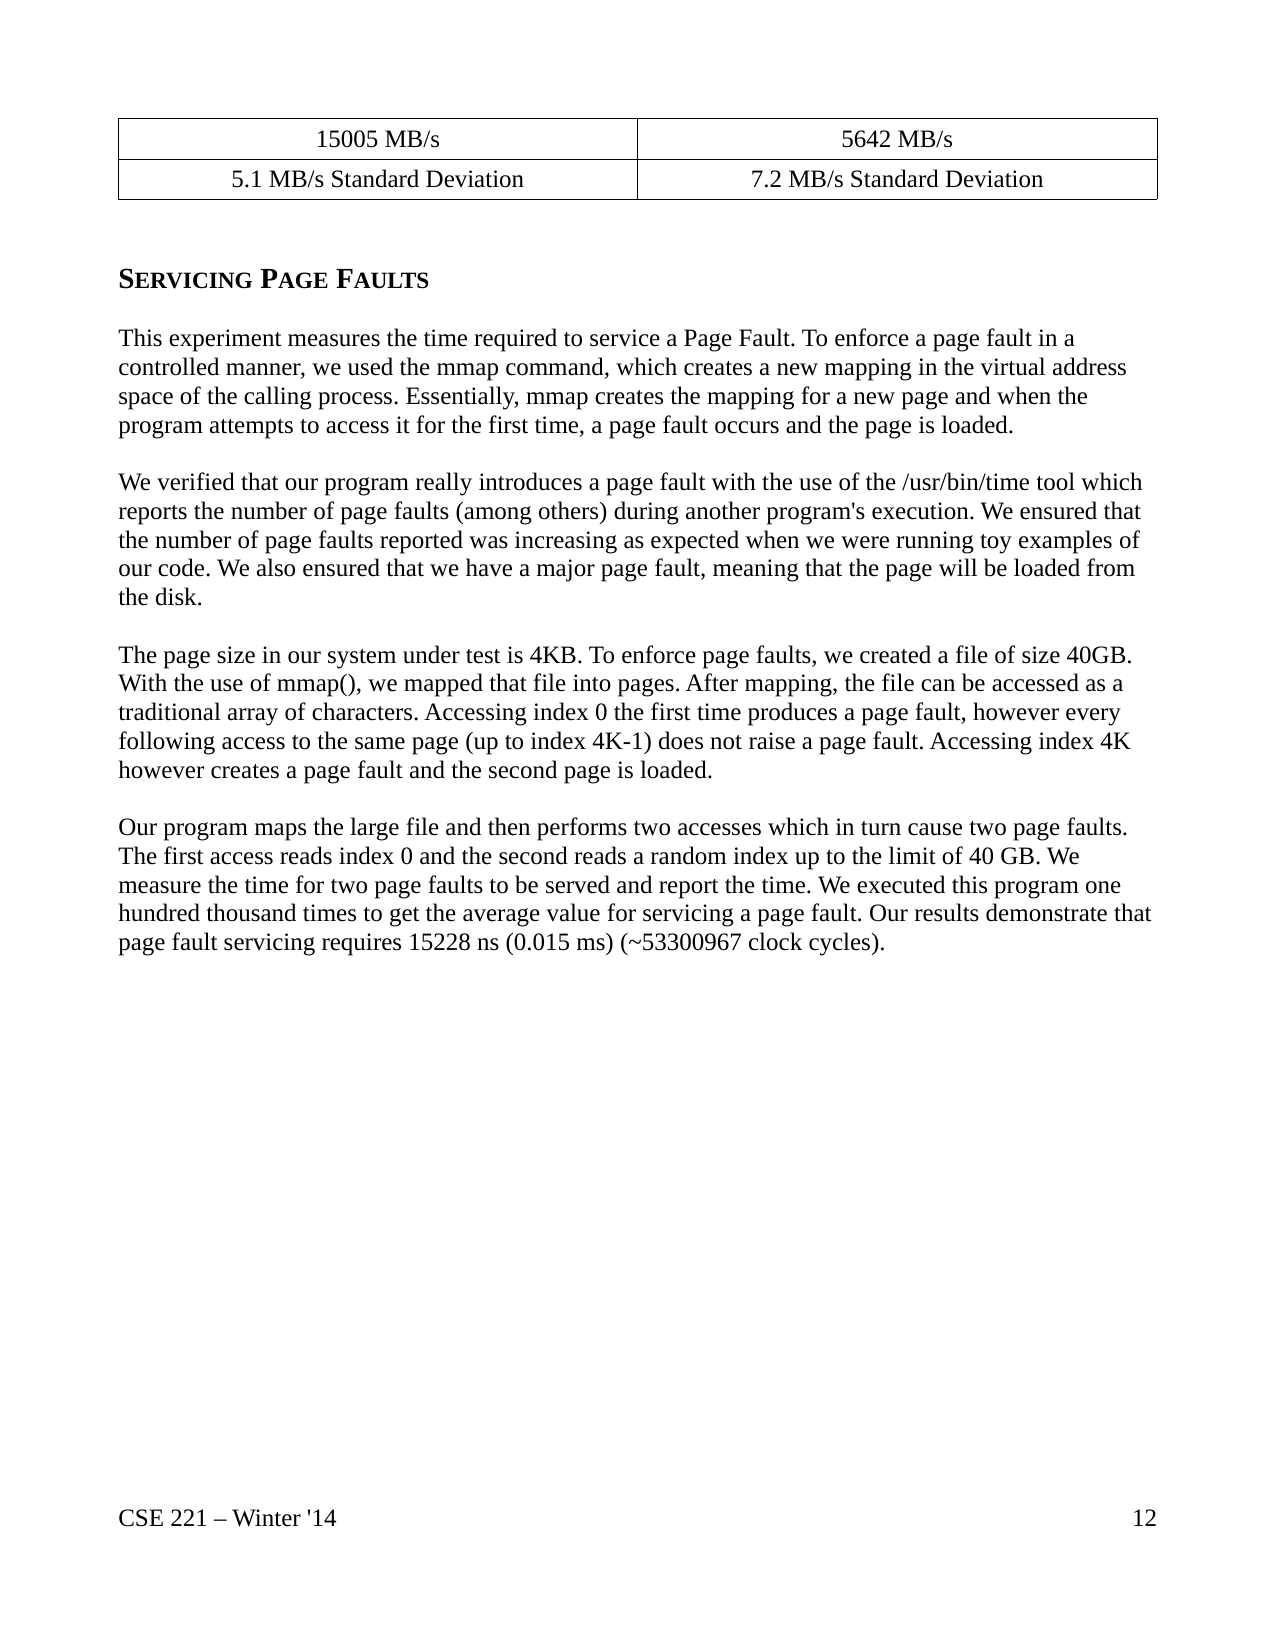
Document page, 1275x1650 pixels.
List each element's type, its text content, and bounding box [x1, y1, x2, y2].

text We verified that our program really introduces a page fault with the use of the /usr/bin/time tool which reports the number of page faults (among others) during another program's execution. We ensured that the number of page faults reported was increasing as expected when we were running toy examples of our code. We also ensured that we have a major page fault, meaning that the page will be loaded from the disk. [118, 467, 1157, 611]
text The page size in our system under test is 4KB. To enforce page faults, we created a file of size 40GB. With the use of mmap(), we mapped that file into pages. After mapping, the file can be accessed as a traditional array of characters. Accessing index 0 the first time produces a page fault, however every following access to the same page (up to index 4K-1) does not raise a page fault. Accessing index 4K however creates a page fault and the second page is loaded. [118, 640, 1157, 783]
table_cell 7.2 MB/s Standard Deviation [638, 160, 1157, 199]
table_cell 5642 MB/s [638, 119, 1157, 158]
table_cell 15005 MB/s [119, 119, 637, 158]
table_cell 5.1 MB/s Standard Deviation [119, 160, 637, 199]
text Our program maps the large file and then performs two accesses which in turn cause two page faults. The first access reads index 0 and the second reads a random index up to the limit of 40 GB. We measure the time for two page faults to be served and report the time. We executed this program one hundred thousand times to get the average value for servicing a page fault. Our results demonstrate that page fault servicing requires 15228 ns (0.015 ms) (~53300967 clock cycles). [118, 812, 1157, 956]
text Servicing Page Faults [118, 261, 1157, 295]
text This experiment measures the time required to service a Page Fault. To enforce a page fault in a controlled manner, we used the mmap command, which creates a new mapping in the virtual address space of the calling process. Essentially, mmap creates the mapping for a new page and when the program attempts to access it for the first time, a page fault occurs and the page is loaded. [118, 323, 1157, 438]
